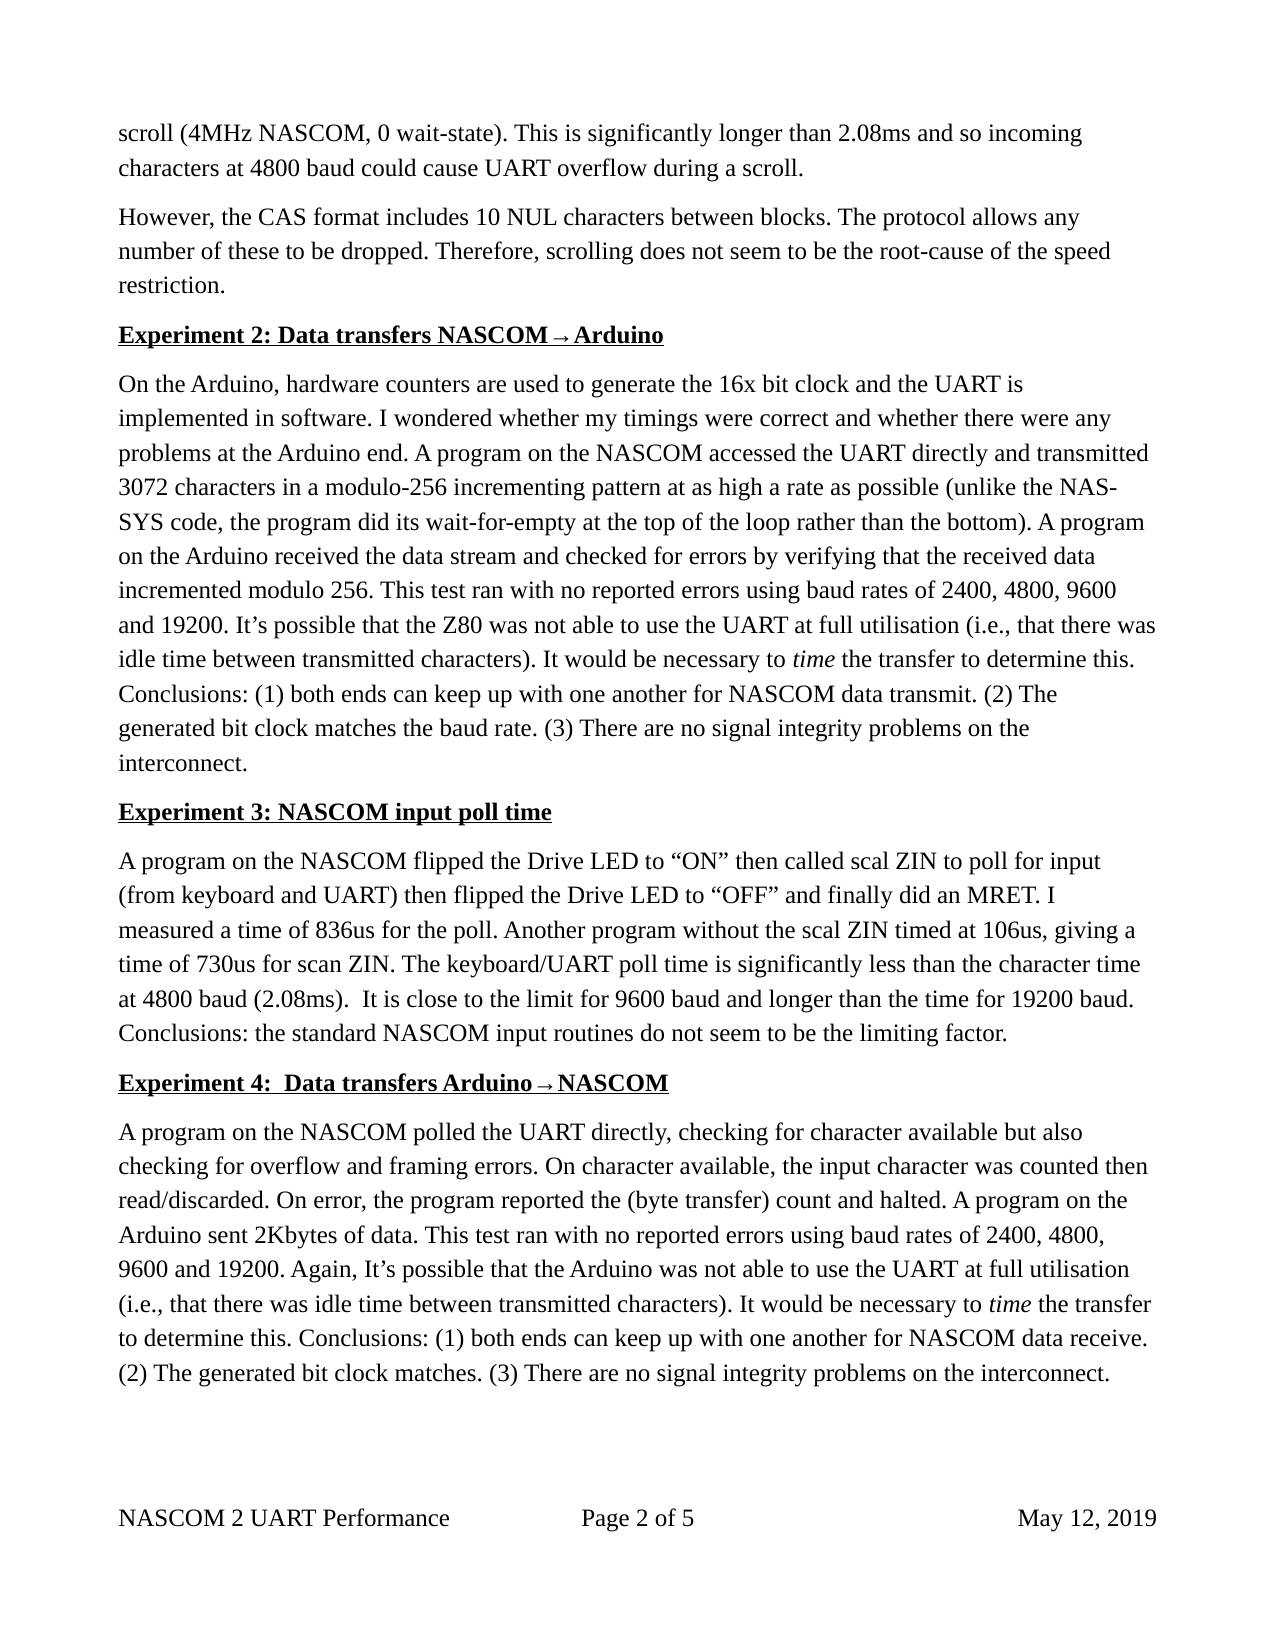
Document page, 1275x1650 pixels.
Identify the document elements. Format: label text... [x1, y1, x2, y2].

text scroll (4MHz NASCOM, 0 wait-state). This is significantly longer than 2.08ms and so incoming characters at 4800 baud could cause UART overflow during a scroll. [118, 118, 1157, 181]
text On the Arduino, hardware counters are used to generate the 16x bit clock and the UART is implemented in software. I wondered whether my timings were correct and whether there were any problems at the Arduino end. A program on the NASCOM accessed the UART directly and transmitted 3072 characters in a modulo-256 incrementing pattern at as high a rate as possible (unlike the NAS-SYS code, the program did its wait-for-empty at the top of the loop rather than the bottom). A program on the Arduino received the data stream and checked for errors by verifying that the received data incremented modulo 256. This test ran with no reported errors using baud rates of 2400, 4800, 9600 and 19200. It’s possible that the Z80 was not able to use the UART at full utilisation (i.e., that there was idle time between transmitted characters). It would be necessary to time the transfer to determine this. Conclusions: (1) both ends can keep up with one another for NASCOM data transmit. (2) The generated bit clock matches the baud rate. (3) There are no signal integrity problems on the interconnect. [118, 369, 1157, 777]
text A program on the NASCOM flipped the Drive LED to “ON” then called scal ZIN to poll for input (from keyboard and UART) then flipped the Drive LED to “OFF” and finally did an MRET. I measured a time of 836us for the poll. Another program without the scal ZIN timed at 106us, giving a time of 730us for scan ZIN. The keyboard/UART poll time is significantly less than the character time at 4800 baud (2.08ms). It is close to the limit for 9600 baud and longer than the time for 19200 baud. Conclusions: the standard NASCOM input routines do not seem to be the limiting factor. [118, 846, 1157, 1047]
text However, the CAS format includes 10 NUL characters between blocks. The protocol allows any number of these to be dropped. Therefore, scrolling does not seem to be the root-cause of the speed restriction. [118, 202, 1157, 299]
text Experiment 2: Data transfers NASCOM→Arduino [118, 320, 1157, 348]
text Experiment 4: Data transfers Arduino→NASCOM [118, 1068, 1157, 1096]
text Experiment 3: NASCOM input poll time [118, 797, 1157, 826]
text A program on the NASCOM polled the UART directly, checking for character available but also checking for overflow and framing errors. On character available, the input character was counted then read/discarded. On error, the program reported the (byte transfer) count and halted. A program on the Arduino sent 2Kbytes of data. This test ran with no reported errors using baud rates of 2400, 4800, 9600 and 19200. Again, It’s possible that the Arduino was not able to use the UART at full utilisation (i.e., that there was idle time between transmitted characters). It would be necessary to time the transfer to determine this. Conclusions: (1) both ends can keep up with one another for NASCOM data receive. (2) The generated bit clock matches. (3) There are no signal integrity problems on the interconnect. [118, 1117, 1157, 1387]
